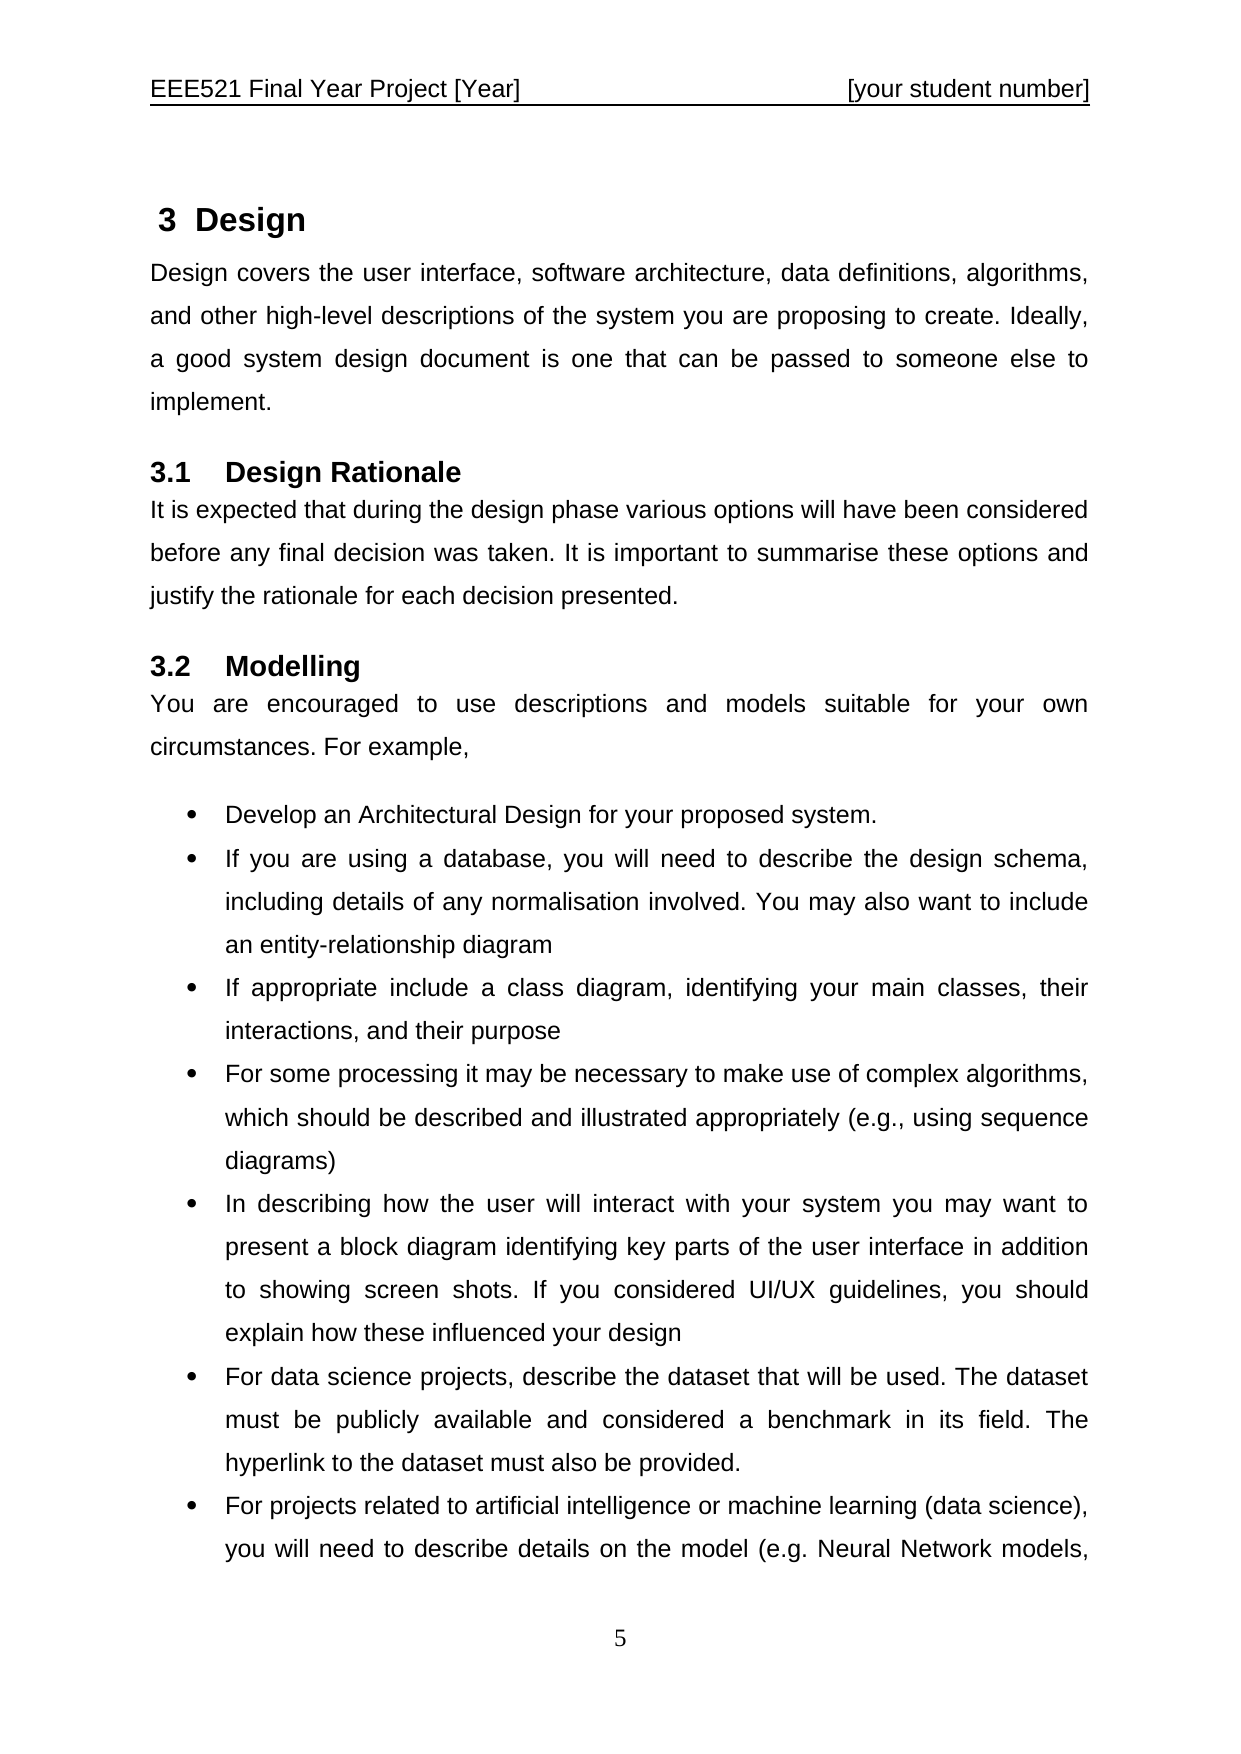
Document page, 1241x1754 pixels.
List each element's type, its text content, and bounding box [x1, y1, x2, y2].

text You are encouraged to use descriptions and models suitable for your own circumstances. For example, [150, 689, 1090, 761]
list Develop an Architectural Design for your proposed system. [187, 800, 1090, 829]
text Design covers the user interface, software architecture, data definitions, algorithms, and other high-level descriptions of the system you are proposing to create. Ideally, a good system design document is one that can be passed to someone else to implement. [150, 258, 1090, 416]
list For projects related to artificial intelligence or machine learning (data science), you will need to describe details on the model (e.g. Neural Network models, [187, 1491, 1090, 1563]
list In describing how the user will interact with your system you may want to present a block diagram identifying key parts of the user interface in addition to showing screen shots. If you considered UI/UX guidelines, you should explain how these influenced your design [187, 1189, 1090, 1347]
subtitle Modelling [150, 649, 1090, 683]
list For data science projects, describe the dataset that will be used. The dataset must be publicly available and considered a benchmark in its field. The hyperlink to the dataset must also be provided. [187, 1361, 1090, 1477]
subtitle Design Rationale [150, 455, 1090, 489]
text It is expected that during the design phase various options will have been considered before any final decision was taken. It is important to summarise these options and justify the rationale for each decision presented. [150, 495, 1090, 610]
list If appropriate include a class diagram, identifying your main classes, their interactions, and their purpose [187, 973, 1090, 1045]
subtitle Design [158, 200, 1090, 238]
list For some processing it may be necessary to make use of complex algorithms, which should be described and illustrated appropriately (e.g., using sequence diagrams) [187, 1059, 1090, 1174]
list If you are using a database, you will need to describe the design schema, including details of any normalisation involved. You may also want to include an entity-relationship diagram [187, 843, 1090, 959]
